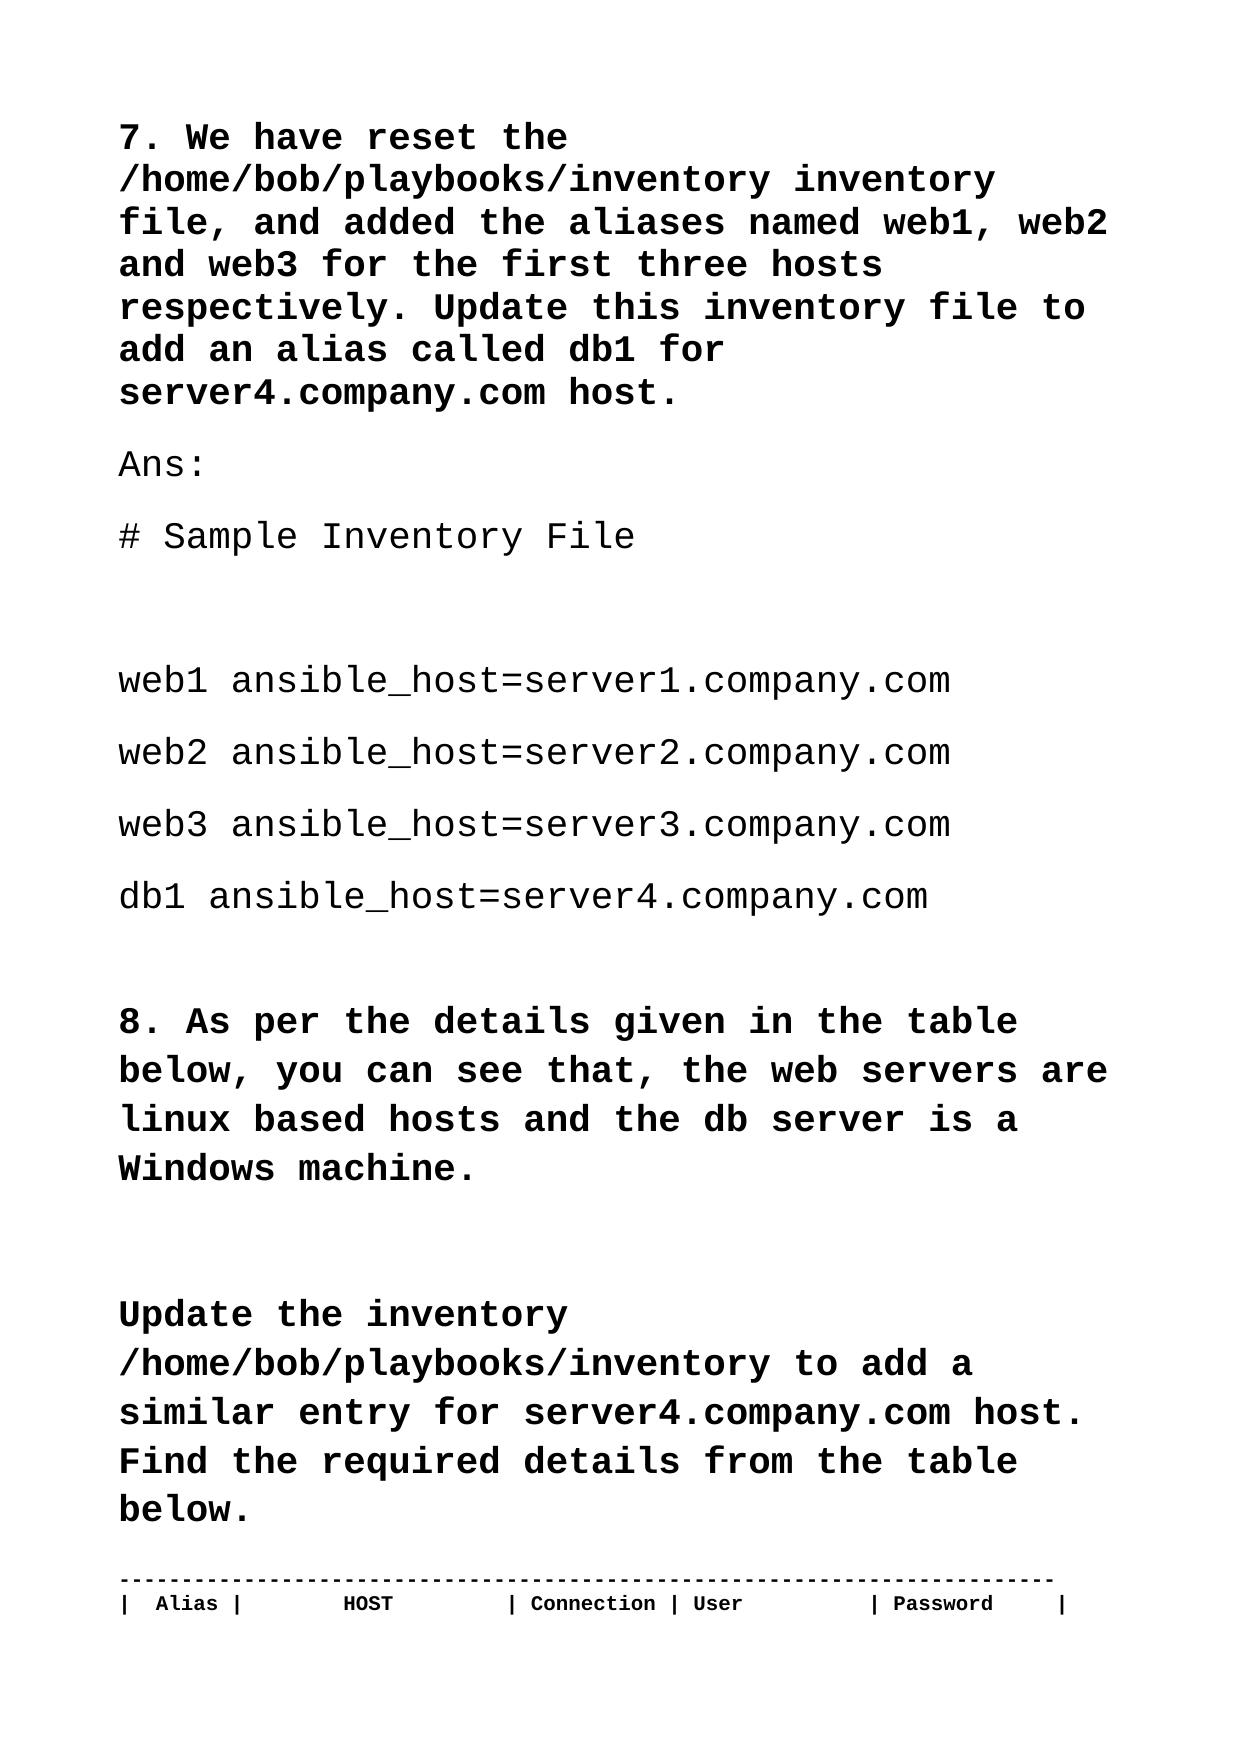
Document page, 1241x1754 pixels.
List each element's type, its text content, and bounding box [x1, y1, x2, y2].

text # Sample Inventory File [118, 517, 1122, 559]
text | Alias | HOST | Connection | User | Password | [118, 1593, 1122, 1616]
text 8. As per the details given in the table below, you can see that, the web servers are linux based hosts and the db server is a Windows machine. Update the inventory /home/bob/playbooks/inventory to add a similar entry for server4.company.com host. Find the required details from the table below. [118, 1002, 1122, 1533]
text 7. We have reset the /home/bob/playbooks/inventory inventory file, and added the aliases named web1, web2 and web3 for the first three hosts respectively. Update this inventory file to add an alias called db1 for server4.company.com host. [118, 118, 1122, 416]
text Ans: [118, 445, 1122, 488]
text web1 ansible_host=server1.company.com [118, 661, 1122, 703]
text web2 ansible_host=server2.company.com [118, 733, 1122, 776]
text --------------------------------------------------------------------------- [118, 1569, 1122, 1593]
text db1 ansible_host=server4.company.com [118, 877, 1122, 919]
text web3 ansible_host=server3.company.com [118, 805, 1122, 847]
